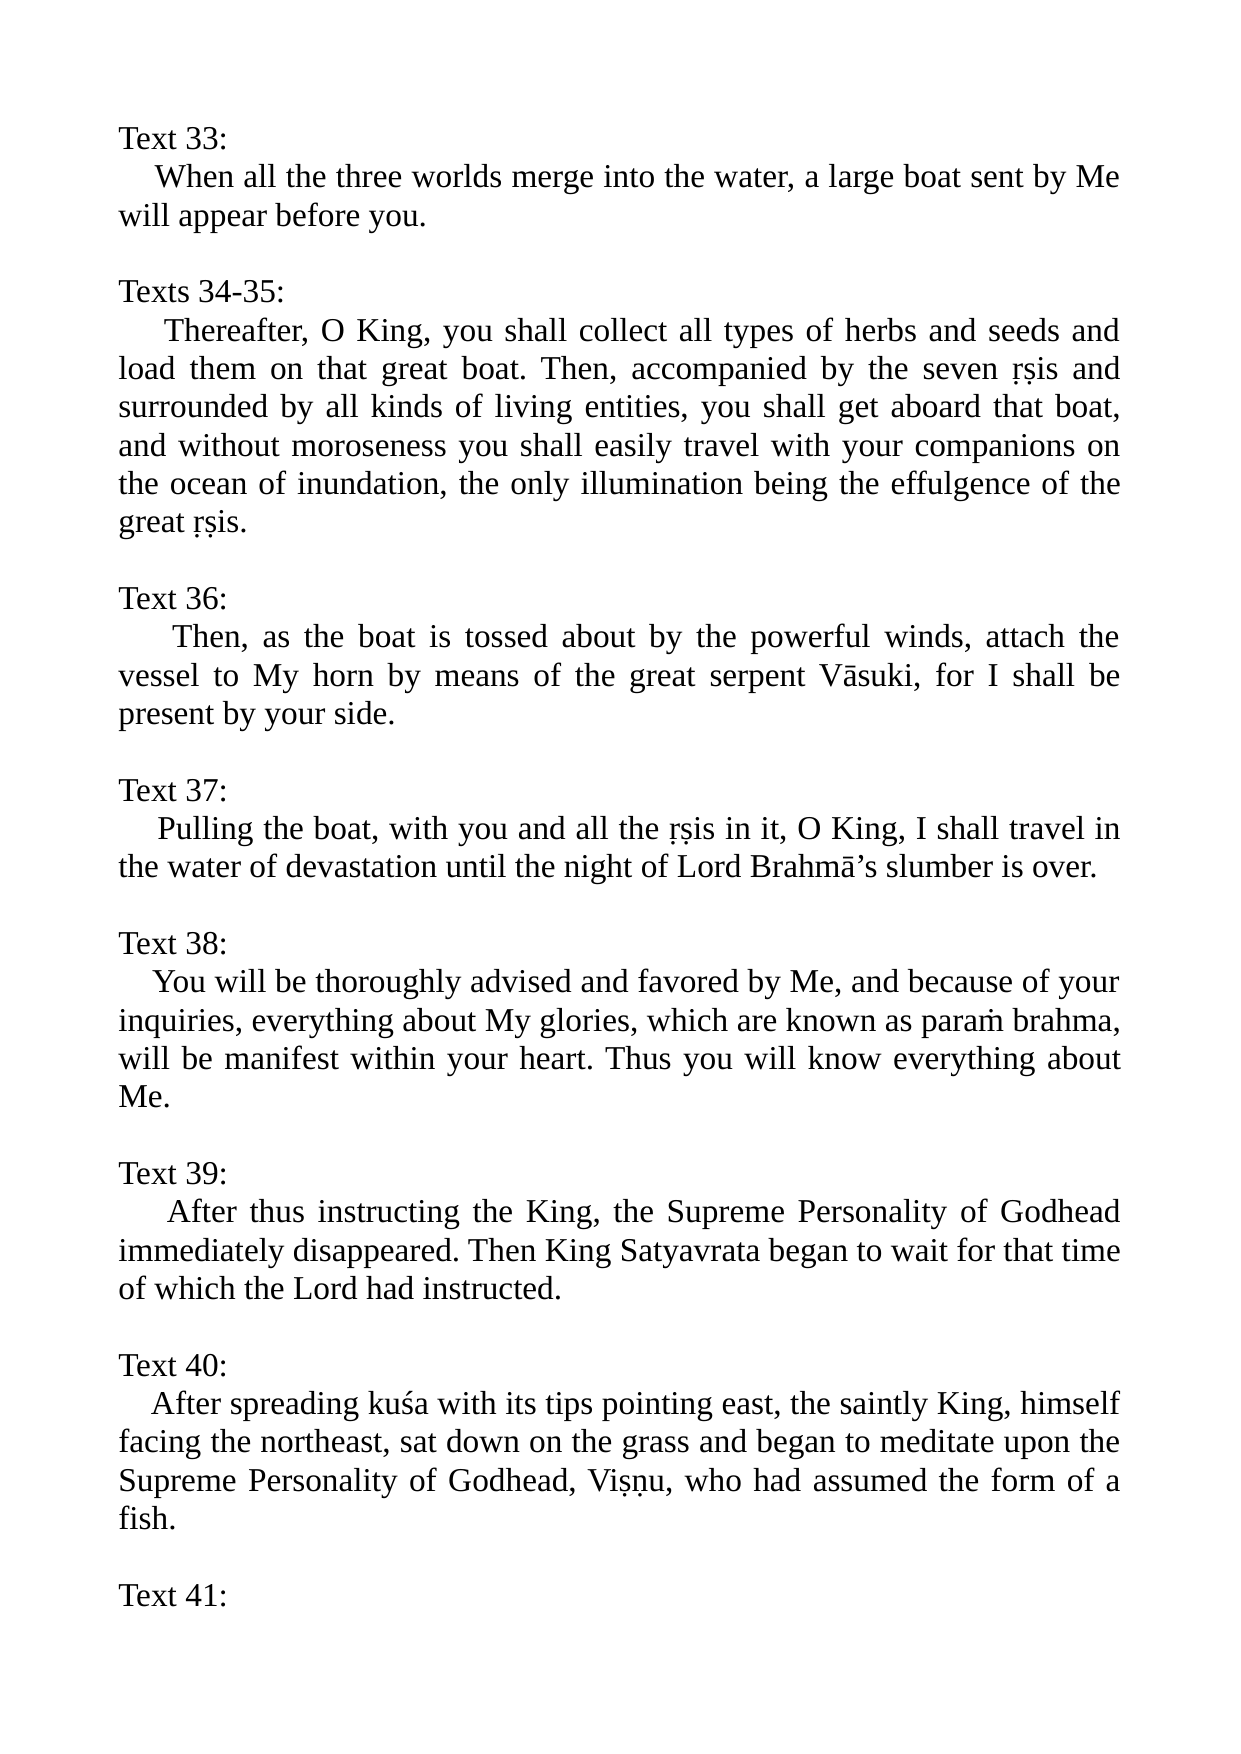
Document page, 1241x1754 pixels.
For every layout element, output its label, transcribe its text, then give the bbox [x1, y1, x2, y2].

text Text 37: [118, 770, 1122, 808]
text Text 39: [118, 1153, 1122, 1191]
text Text 38: [118, 923, 1122, 961]
text Text 36: [118, 578, 1122, 616]
text Text 40: [118, 1345, 1122, 1383]
text You will be thoroughly advised and favored by Me, and because of your inquiries, everything about My glories, which are known as paraṁ brahma, will be manifest within your heart. Thus you will know everything about Me. [118, 961, 1122, 1115]
text Text 33: [118, 118, 1122, 156]
text Text 41: [118, 1575, 1122, 1613]
text Texts 34-35: [118, 271, 1122, 310]
text Thereafter, O King, you shall collect all types of herbs and seeds and load them on that great boat. Then, accompanied by the seven ṛṣis and surrounded by all kinds of living entities, you shall get aboard that boat, and without moroseness you shall easily travel with your companions on the ocean of inundation, the only illumination being the effulgence of the great ṛṣis. [118, 310, 1122, 540]
text Pulling the boat, with you and all the ṛṣis in it, O King, I shall travel in the water of devastation until the night of Lord Brahmā’s slumber is over. [118, 808, 1122, 885]
text When all the three worlds merge into the water, a large boat sent by Me will appear before you. [118, 156, 1122, 233]
text After spreading kuśa with its tips pointing east, the saintly King, himself facing the northeast, sat down on the grass and began to meditate upon the Supreme Personality of Godhead, Viṣṇu, who had assumed the form of a fish. [118, 1383, 1122, 1536]
text After thus instructing the King, the Supreme Personality of Godhead immediately disappeared. Then King Satyavrata began to wait for that time of which the Lord had instructed. [118, 1191, 1122, 1306]
text Then, as the boat is tossed about by the powerful winds, attach the vessel to My horn by means of the great serpent Vāsuki, for I shall be present by your side. [118, 616, 1122, 731]
